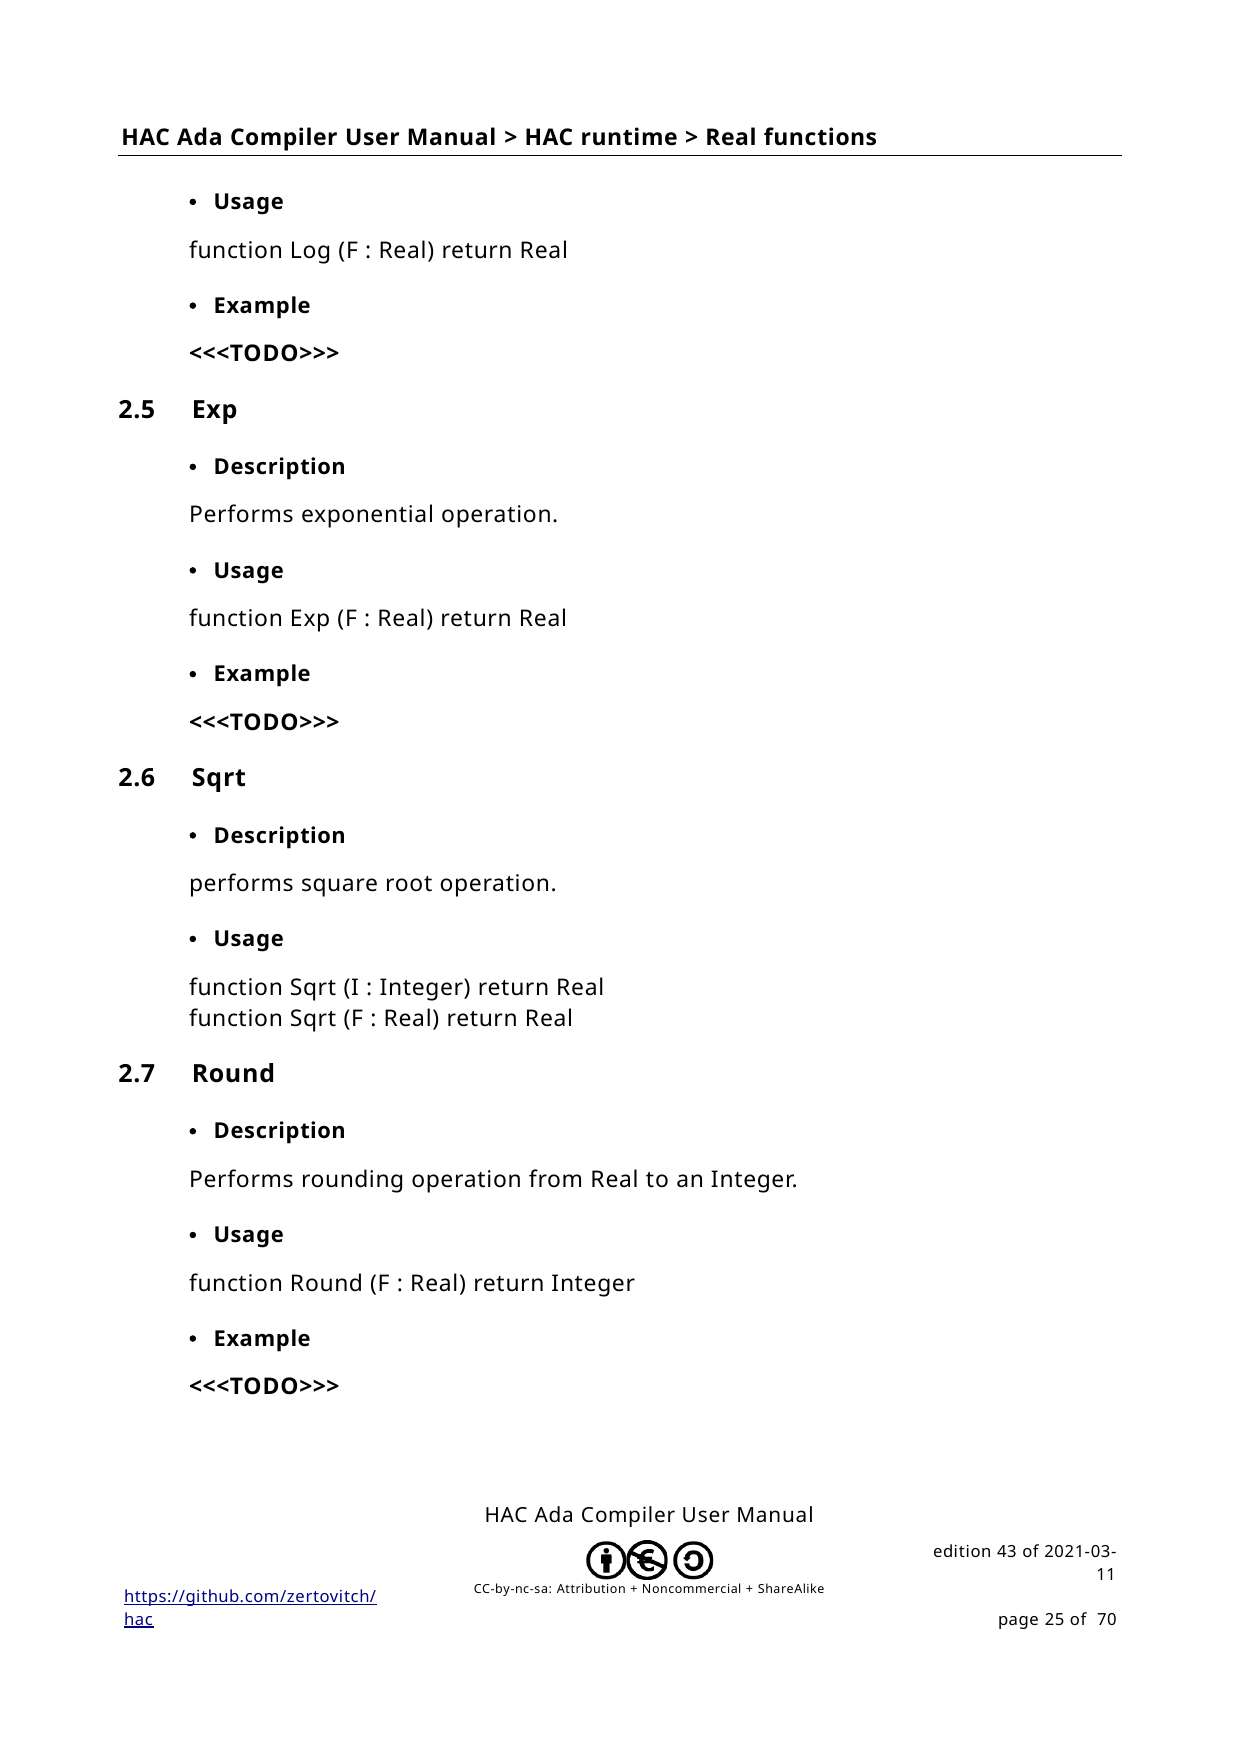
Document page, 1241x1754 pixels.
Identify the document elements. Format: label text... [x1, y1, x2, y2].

text <<<TODO>>> [189, 337, 1122, 368]
text <<<TODO>>> [189, 1370, 1122, 1401]
subtitle Description [189, 818, 1122, 849]
subtitle Usage [189, 1218, 1122, 1249]
text <<<TODO>>> [189, 706, 1122, 737]
subtitle Sqrt [118, 760, 1122, 794]
subtitle Example [189, 1321, 1122, 1352]
subtitle Exp [118, 392, 1122, 426]
subtitle Usage [189, 184, 1122, 216]
text function Exp (F : Real) return Real [189, 602, 1122, 633]
subtitle Usage [189, 553, 1122, 584]
text Performs rounding operation from Real to an Integer. [189, 1163, 1122, 1194]
text function Log (F : Real) return Real [189, 233, 1122, 264]
subtitle Description [189, 449, 1122, 481]
subtitle Usage [189, 922, 1122, 953]
text function Sqrt (F : Real) return Real [189, 1002, 1122, 1033]
picture [585, 1540, 668, 1580]
text Performs exponential operation. [189, 498, 1122, 529]
subtitle Round [118, 1056, 1122, 1090]
text function Round (F : Real) return Integer [189, 1267, 1122, 1298]
subtitle Description [189, 1114, 1122, 1145]
text performs square root operation. [189, 867, 1122, 898]
subtitle Example [189, 288, 1122, 319]
text function Sqrt (I : Integer) return Real [189, 971, 1122, 1002]
subtitle Example [189, 657, 1122, 688]
picture [672, 1540, 714, 1580]
